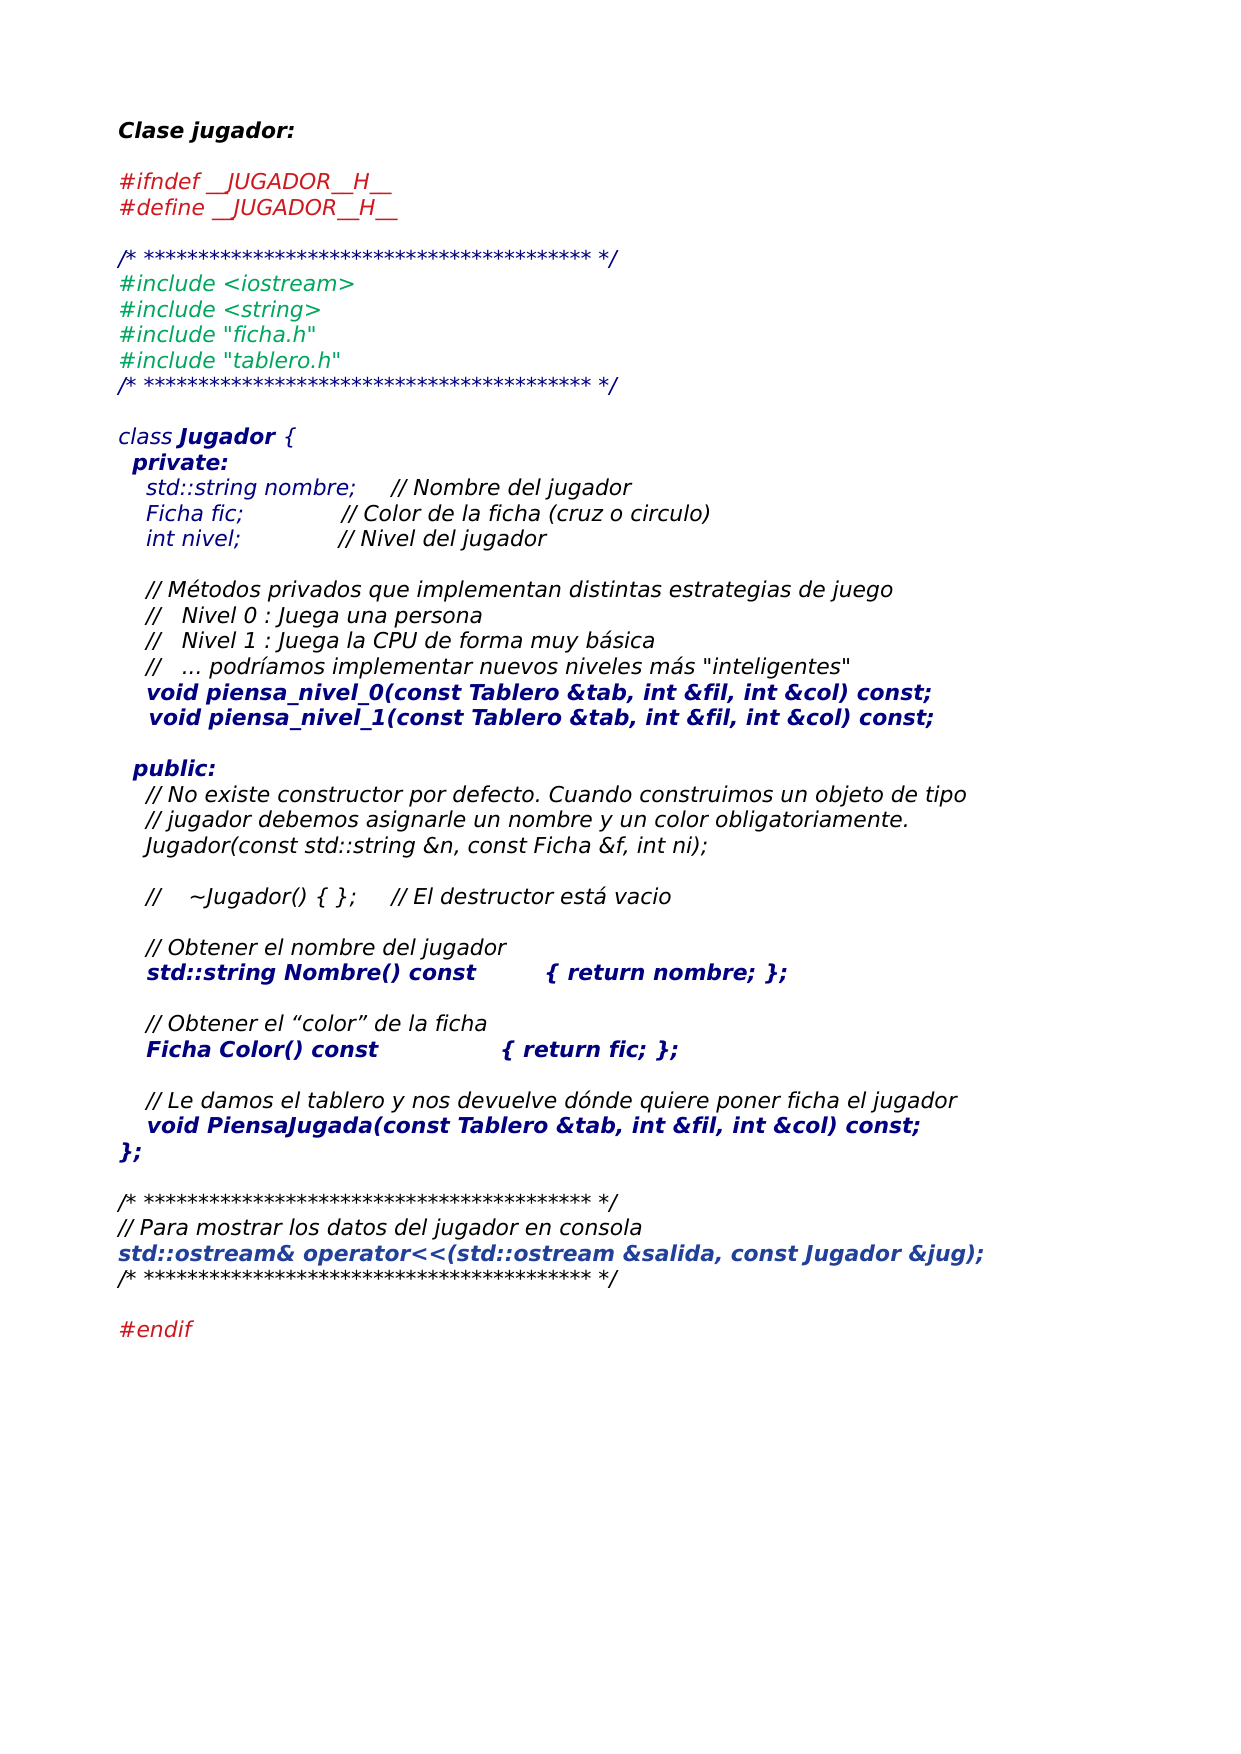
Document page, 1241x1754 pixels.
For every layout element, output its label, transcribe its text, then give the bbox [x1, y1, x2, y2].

text /* ***************************************** */ [118, 1267, 1122, 1292]
text // Métodos privados que implementan distintas estrategias de juego [118, 577, 1122, 603]
text void piensa_nivel_0(const Tablero &tab, int &fil, int &col) const; [118, 679, 1122, 705]
text Ficha fic; // Color de la ficha (cruz o circulo) [118, 501, 1122, 526]
text // Obtener el “color” de la ficha [118, 1011, 1122, 1037]
text Jugador(const std::string &n, const Ficha &f, int ni); [118, 833, 1122, 858]
text }; [118, 1139, 1122, 1164]
text #ifndef __JUGADOR__H__ [118, 169, 1122, 195]
text // Nivel 0 : Juega una persona [118, 603, 1122, 628]
text // Nivel 1 : Juega la CPU de forma muy básica [118, 628, 1122, 654]
text std::ostream& operator<<(std::ostream &salida, const Jugador &jug); [118, 1241, 1122, 1267]
text #include <string> [118, 297, 1122, 322]
text Clase jugador: [118, 118, 1122, 144]
text // Obtener el nombre del jugador [118, 935, 1122, 960]
text // jugador debemos asignarle un nombre y un color obligatoriamente. [118, 807, 1122, 833]
text // No existe constructor por defecto. Cuando construimos un objeto de tipo [118, 782, 1122, 807]
text #endif [118, 1318, 1122, 1343]
text #define __JUGADOR__H__ [118, 195, 1122, 220]
text #include "tablero.h" [118, 348, 1122, 373]
text // ... podríamos implementar nuevos niveles más "inteligentes" [118, 654, 1122, 679]
text std::string Nombre() const { return nombre; }; [118, 960, 1122, 986]
text /* ***************************************** */ [118, 373, 1122, 399]
text #include <iostream> [118, 271, 1122, 297]
text private: [118, 450, 1122, 475]
text /* ***************************************** */ [118, 1190, 1122, 1216]
text // Le damos el tablero y nos devuelve dónde quiere poner ficha el jugador [118, 1088, 1122, 1113]
text #include "ficha.h" [118, 322, 1122, 348]
text // ~Jugador() { }; // El destructor está vacio [118, 884, 1122, 909]
text /* ***************************************** */ [118, 246, 1122, 271]
text // Para mostrar los datos del jugador en consola [118, 1216, 1122, 1241]
text Ficha Color() const { return fic; }; [118, 1037, 1122, 1062]
text class Jugador { [118, 424, 1122, 450]
text int nivel; // Nivel del jugador [118, 526, 1122, 552]
text std::string nombre; // Nombre del jugador [118, 475, 1122, 501]
text public: [118, 756, 1122, 782]
text void PiensaJugada(const Tablero &tab, int &fil, int &col) const; [118, 1113, 1122, 1139]
text void piensa_nivel_1(const Tablero &tab, int &fil, int &col) const; [118, 705, 1122, 731]
